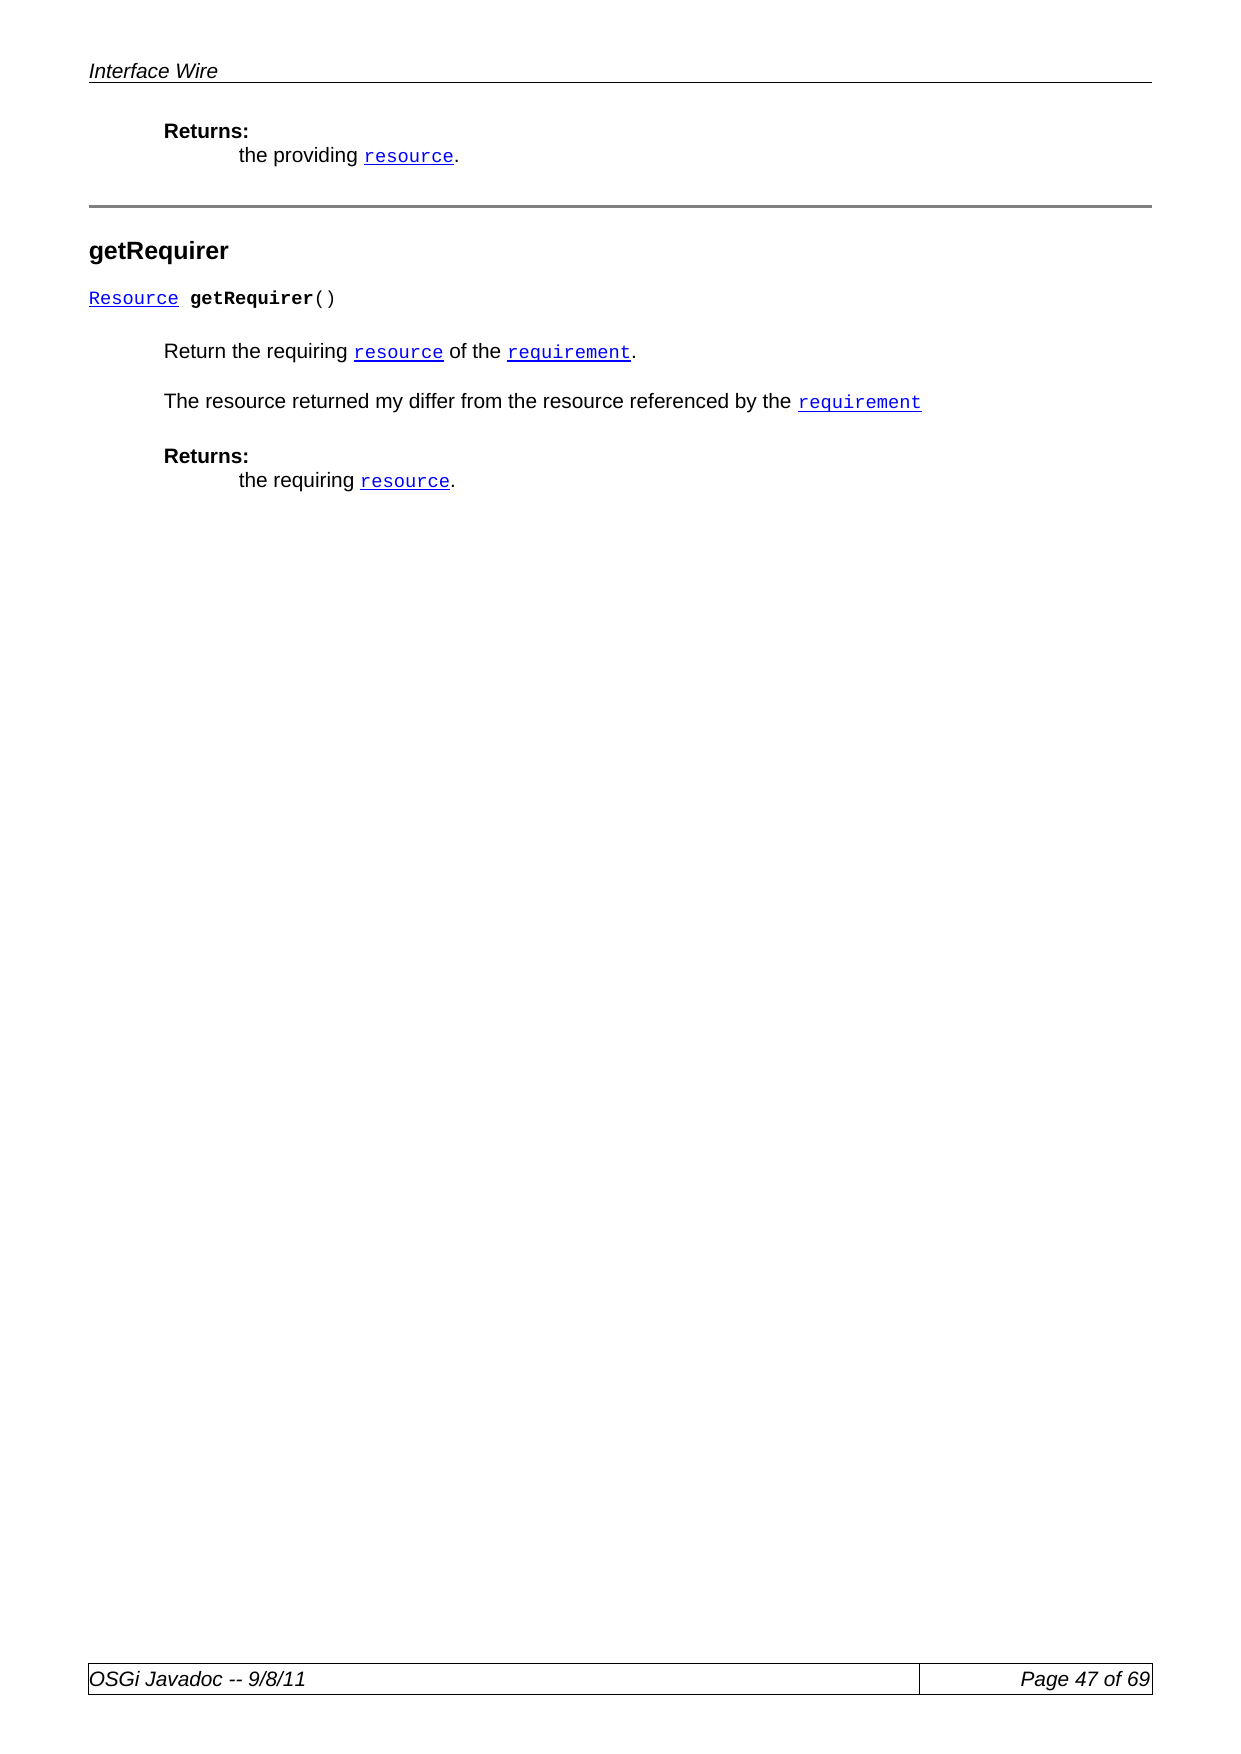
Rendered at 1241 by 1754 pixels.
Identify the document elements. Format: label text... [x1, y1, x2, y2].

text Resource getRequirer() [88, 289, 1152, 310]
text Return the requiring resource of the requirement. [163, 339, 1152, 364]
text the requiring resource. [238, 468, 1152, 493]
subtitle getRequirer [88, 236, 1152, 264]
text Returns: [163, 118, 1152, 142]
text Returns: [163, 444, 1152, 468]
text The resource returned my differ from the resource referenced by the requirement [163, 389, 1152, 414]
text the providing resource. [238, 142, 1152, 168]
